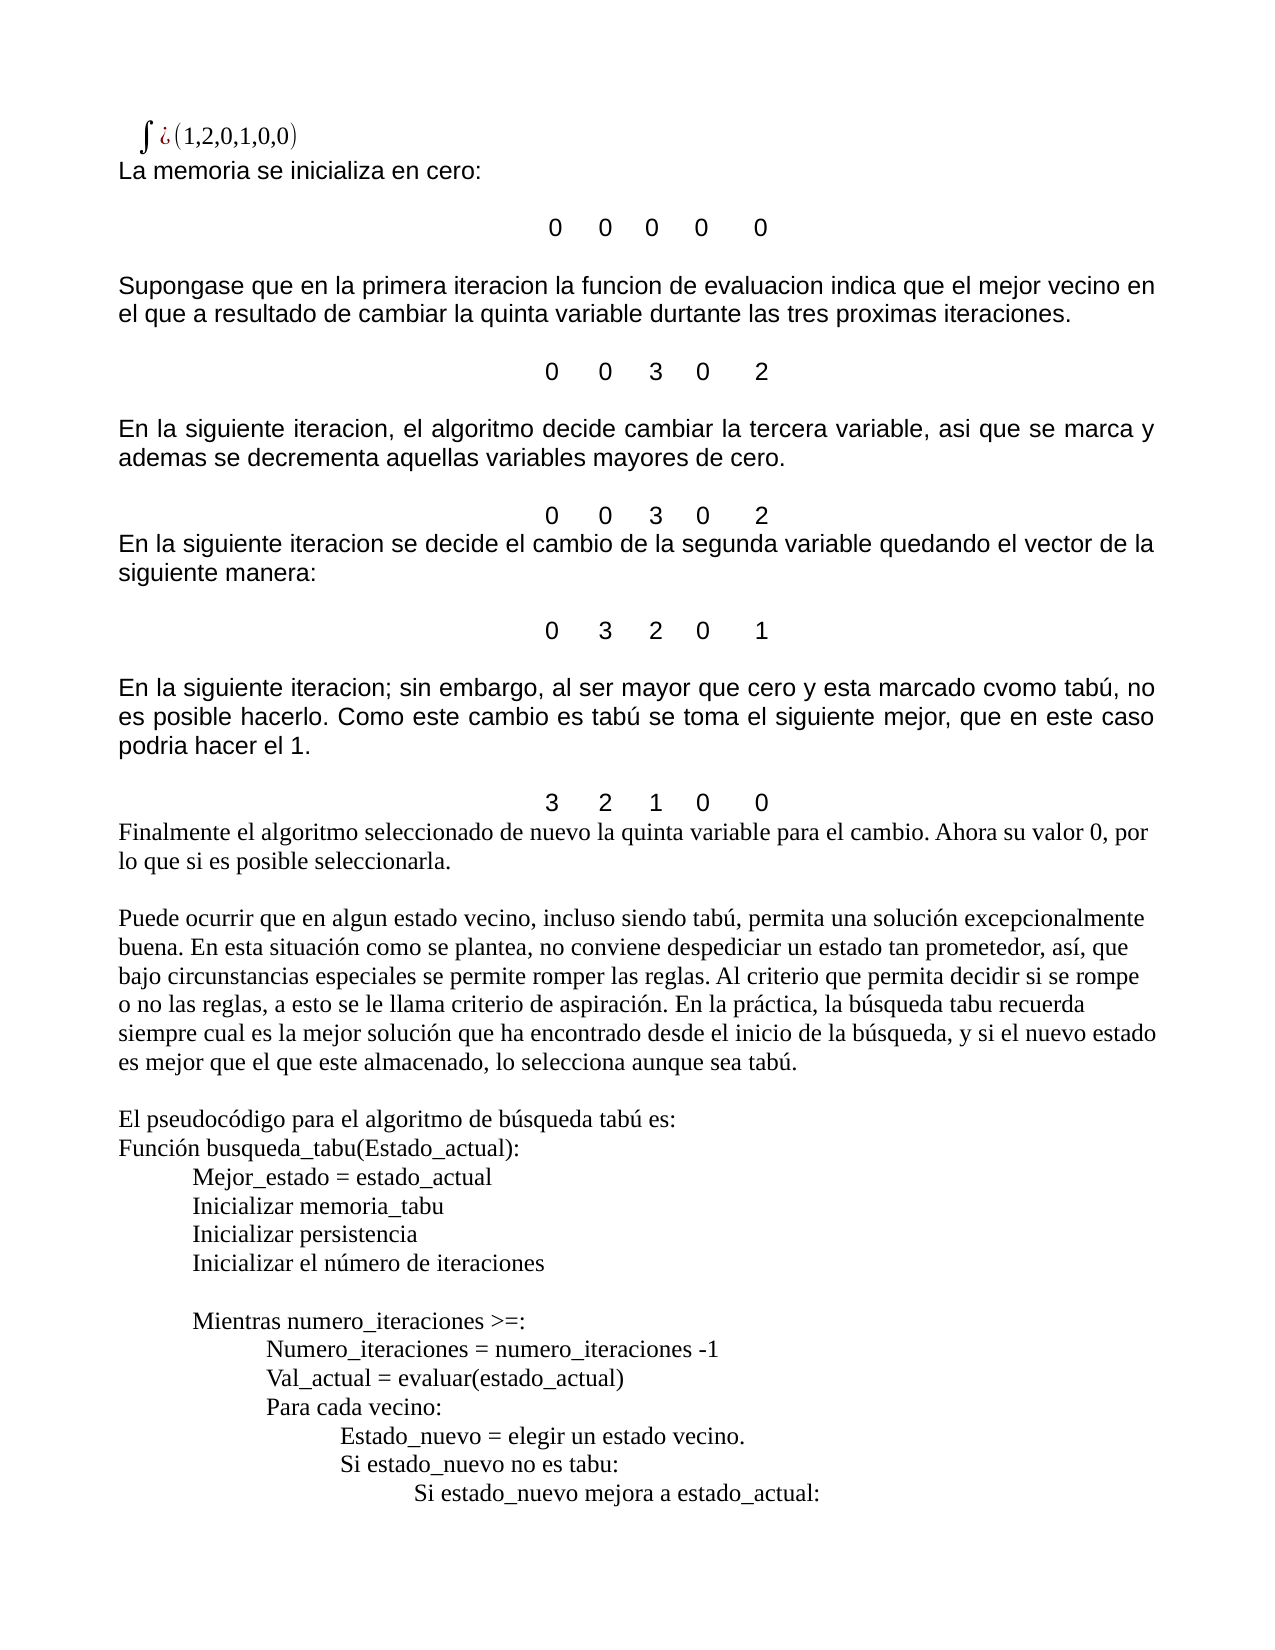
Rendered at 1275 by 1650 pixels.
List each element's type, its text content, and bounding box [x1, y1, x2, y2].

table_header 0 [529, 501, 575, 529]
table_header 0 [529, 616, 575, 644]
text Si estado_nuevo no es tabu: [118, 1449, 1157, 1478]
text Val_actual = evaluar(estado_actual) [118, 1363, 1157, 1392]
text Si estado_nuevo mejora a estado_actual: [118, 1478, 1157, 1507]
table_header 0 [529, 357, 575, 386]
text Supongase que en la primera iteracion la funcion de evaluacion indica que el mejor vecino en el que a resultado de cambiar la quinta variable durtante las tres proximas iteraciones. [118, 271, 1157, 328]
table_header 0 [728, 213, 793, 242]
table_header 0 [677, 357, 729, 386]
text Mientras numero_iteraciones >=: [118, 1306, 1157, 1334]
table_header 2 [575, 788, 635, 817]
table_header 2 [729, 357, 794, 386]
table_header 2 [729, 501, 794, 529]
text Inicializar el número de iteraciones [118, 1248, 1157, 1277]
table_header 3 [635, 501, 677, 529]
text La memoria se inicializa en cero: [118, 156, 1157, 184]
text Inicializar persistencia [118, 1219, 1157, 1248]
text Numero_iteraciones = numero_iteraciones -1 [118, 1334, 1157, 1363]
text En la siguiente iteracion, el algoritmo decide cambiar la tercera variable, asi que se marca y ademas se decrementa aquellas variables mayores de cero. [118, 414, 1157, 472]
table_header 0 [677, 616, 729, 644]
text Puede ocurrir que en algun estado vecino, incluso siendo tabú, permita una solución excepcionalmente buena. En esta situación como se plantea, no conviene despediciar un estado tan prometedor, así, que bajo circunstancias especiales se permite romper las reglas. Al criterio que permita decidir si se rompe o no las reglas, a esto se le llama criterio de aspiración. En la práctica, la búsqueda tabu recuerda siempre cual es la mejor solución que ha encontrado desde el inicio de la búsqueda, y si el nuevo estado es mejor que el que este almacenado, lo selecciona aunque sea tabú. [118, 903, 1157, 1076]
table_header 0 [629, 213, 675, 242]
text El pseudocódigo para el algoritmo de búsqueda tabú es: [118, 1104, 1157, 1133]
table_header 0 [529, 213, 582, 242]
text En la siguiente iteracion se decide el cambio de la segunda variable quedando el vector de la siguiente manera: [118, 529, 1157, 587]
table_header 3 [529, 788, 575, 817]
table_header 0 [575, 501, 635, 529]
table_header 0 [677, 501, 729, 529]
table_header 0 [675, 213, 728, 242]
table_header 0 [677, 788, 729, 817]
text En la siguiente iteracion; sin embargo, al ser mayor que cero y esta marcado cvomo tabú, no es posible hacerlo. Como este cambio es tabú se toma el siguiente mejor, que en este caso podria hacer el 1. [118, 673, 1157, 759]
table_header 3 [575, 616, 635, 644]
table_header 1 [635, 788, 677, 817]
text Estado_nuevo = elegir un estado vecino. [118, 1421, 1157, 1449]
table_header 1 [729, 616, 794, 644]
text Inicializar memoria_tabu [118, 1191, 1157, 1219]
table_header 0 [582, 213, 629, 242]
table_header 0 [729, 788, 794, 817]
text Mejor_estado = estado_actual [118, 1162, 1157, 1191]
text Para cada vecino: [118, 1392, 1157, 1421]
table_header 3 [635, 357, 677, 386]
text Finalmente el algoritmo seleccionado de nuevo la quinta variable para el cambio. Ahora su valor 0, por lo que si es posible seleccionarla. [118, 817, 1157, 874]
table_header 0 [575, 357, 635, 386]
text Función busqueda_tabu(Estado_actual): [118, 1133, 1157, 1162]
table_header 2 [635, 616, 677, 644]
